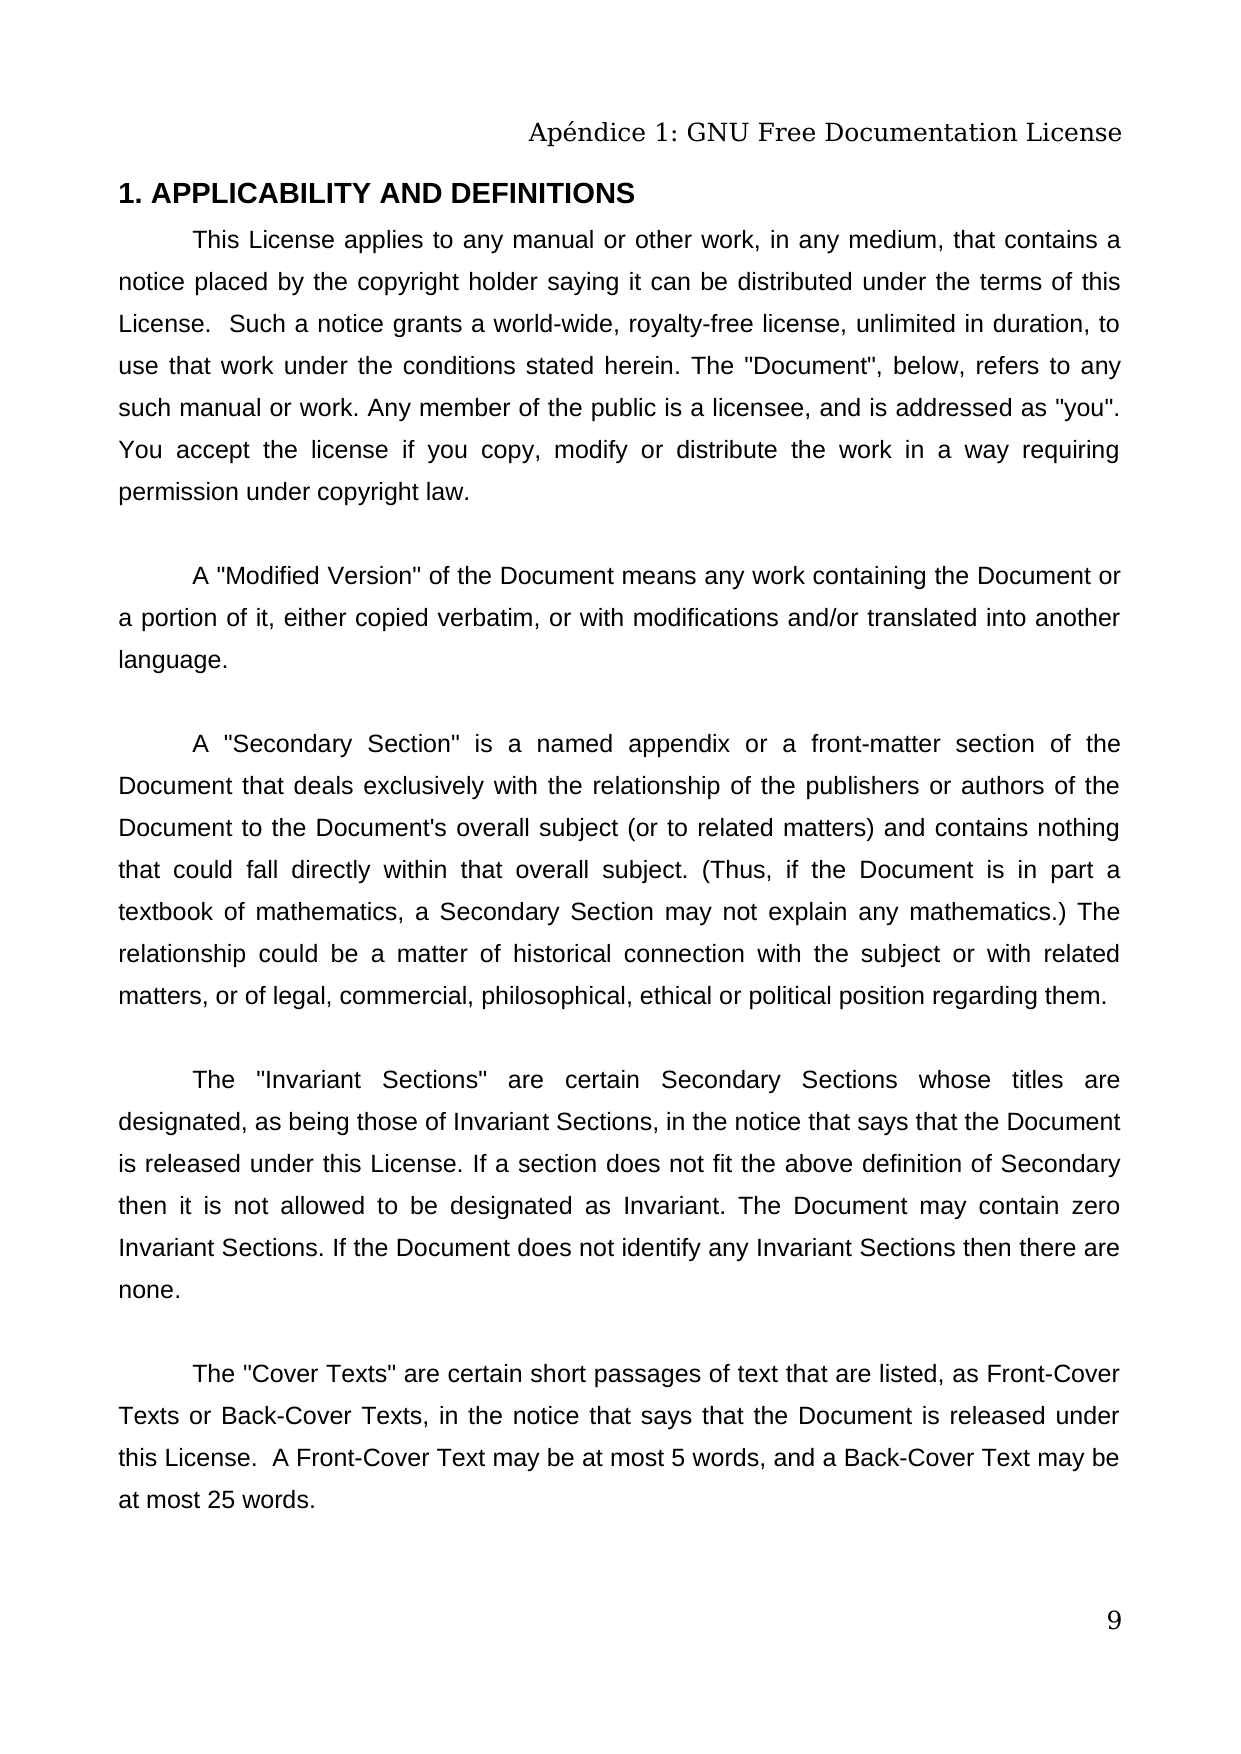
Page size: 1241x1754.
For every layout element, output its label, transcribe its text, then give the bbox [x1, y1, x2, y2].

text A "Secondary Section" is a named appendix or a front-matter section of the Document that deals exclusively with the relationship of the publishers or authors of the Document to the Document's overall subject (or to related matters) and contains nothing that could fall directly within that overall subject. (Thus, if the Document is in part a textbook of mathematics, a Secondary Section may not explain any mathematics.) The relationship could be a matter of historical connection with the subject or with related matters, or of legal, commercial, philosophical, ethical or political position regarding them. [118, 730, 1122, 1009]
text The "Cover Texts" are certain short passages of text that are listed, as Front-Cover Texts or Back-Cover Texts, in the notice that says that the Document is released under this License. A Front-Cover Text may be at most 5 words, and a Back-Cover Text may be at most 25 words. [118, 1359, 1122, 1513]
text The "Invariant Sections" are certain Secondary Sections whose titles are designated, as being those of Invariant Sections, in the notice that says that the Document is released under this License. If a section does not fit the above definition of Secondary then it is not allowed to be designated as Invariant. The Document may contain zero Invariant Sections. If the Document does not identify any Invariant Sections then there are none. [118, 1066, 1122, 1303]
text This License applies to any manual or other work, in any medium, that contains a notice placed by the copyright holder saying it can be distributed under the terms of this License. Such a notice grants a world-wide, royalty-free license, unlimited in duration, to use that work under the conditions stated herein. The "Document", below, refers to any such manual or work. Any member of the public is a licensee, and is addressed as "you". You accept the license if you copy, modify or distribute the work in a way requiring permission under copyright law. [118, 226, 1122, 506]
text A "Modified Version" of the Document means any work containing the Document or a portion of it, either copied verbatim, or with modifications and/or translated into another language. [118, 562, 1122, 674]
text 1. APPLICABILITY AND DEFINITIONS [118, 177, 1122, 209]
